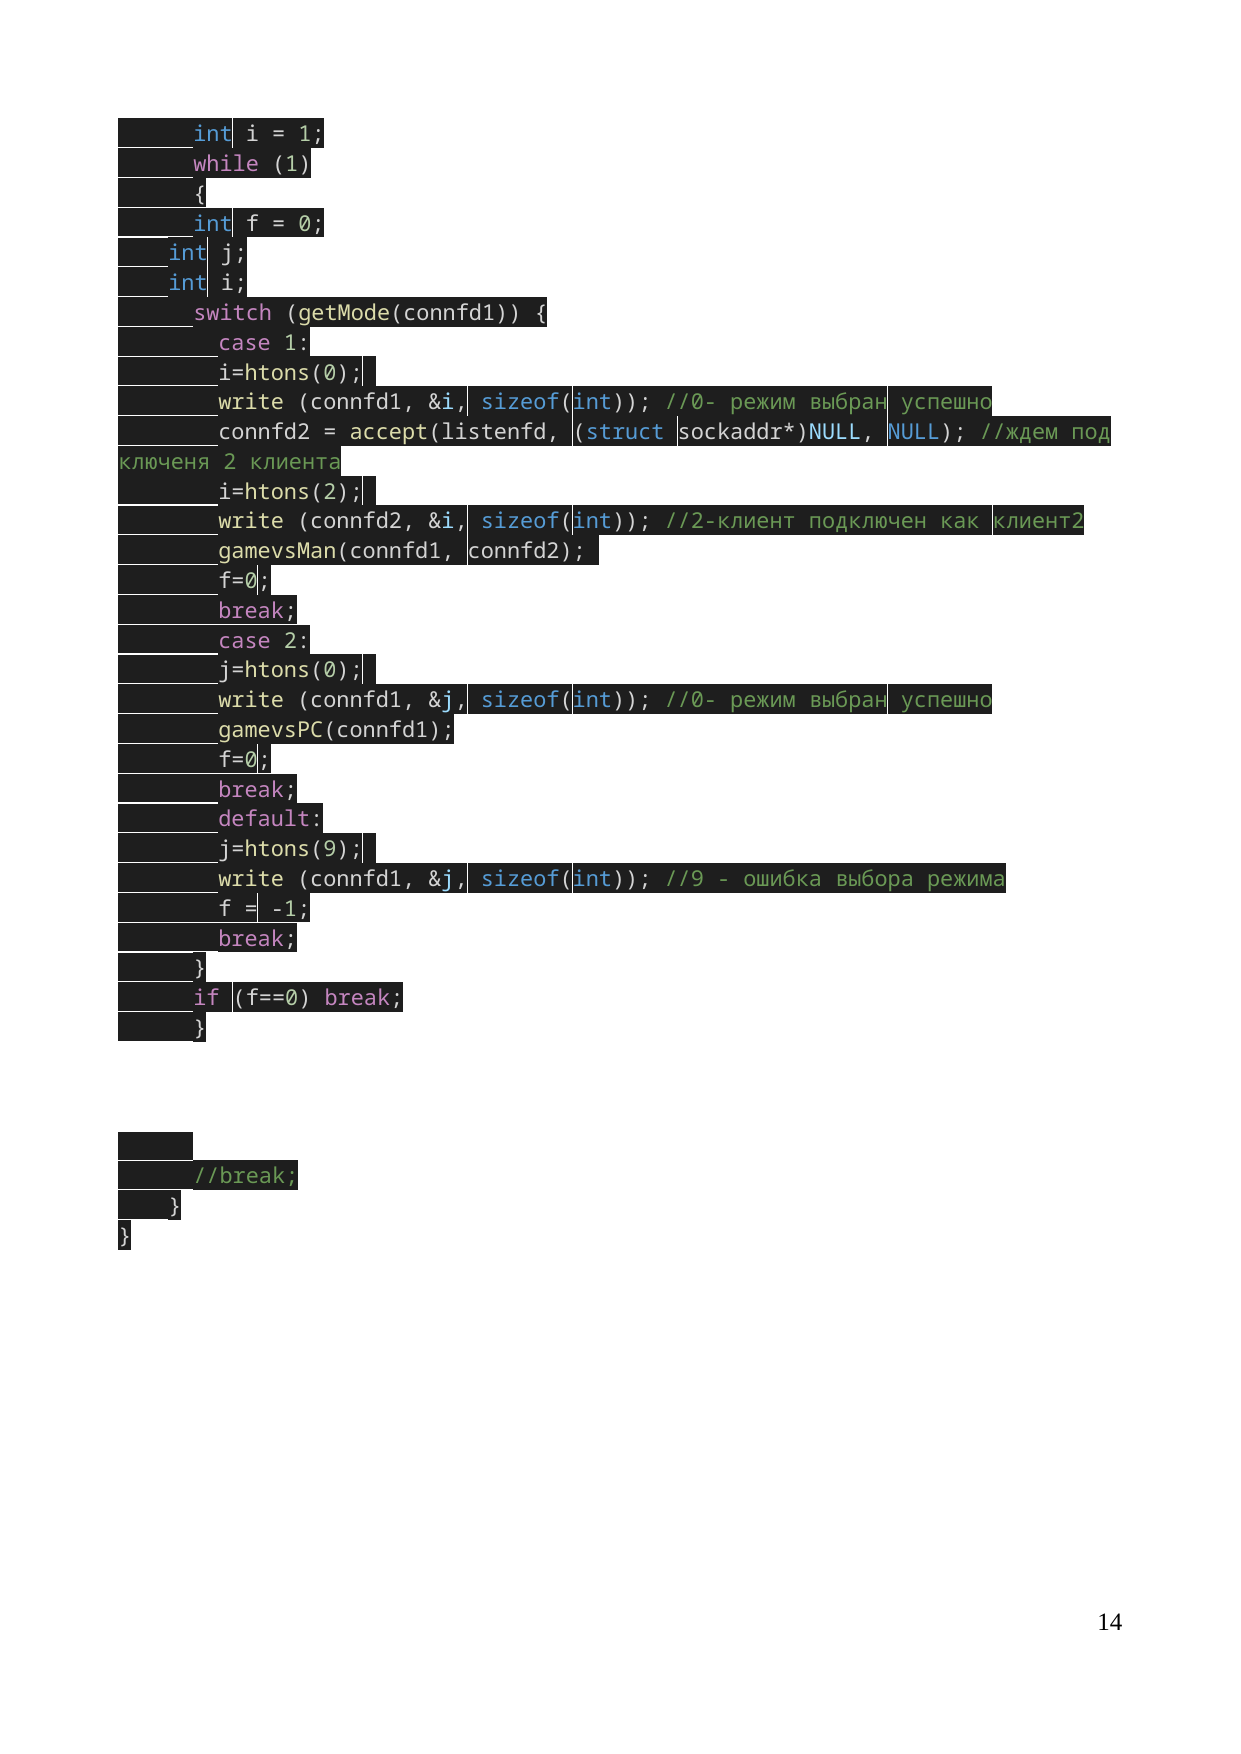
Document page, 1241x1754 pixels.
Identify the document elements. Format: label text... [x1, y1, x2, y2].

text f=0; [118, 565, 1122, 595]
text break; [118, 773, 1122, 803]
text case 2: [118, 624, 1122, 654]
text j=htons(0); [118, 654, 1122, 684]
text f=0; [118, 744, 1122, 773]
text int j; [118, 237, 1122, 267]
text } [118, 1220, 1122, 1250]
text } [118, 1012, 1122, 1042]
text connfd2 = accept(listenfd, (struct sockaddr*)NULL, NULL); //ждем подключеня 2 клиента [118, 416, 1122, 476]
text write (connfd1, &i, sizeof(int)); //0- режим выбран успешно [118, 386, 1122, 416]
text write (connfd1, &j, sizeof(int)); //9 - ошибка выбора режима [118, 863, 1122, 893]
text write (connfd1, &j, sizeof(int)); //0- режим выбран успешно [118, 684, 1122, 714]
text int f = 0; [118, 207, 1122, 237]
text write (connfd2, &i, sizeof(int)); //2-клиент подключен как клиент2 [118, 505, 1122, 535]
text i=htons(0); [118, 356, 1122, 386]
text while (1) [118, 148, 1122, 178]
text gamevsMan(connfd1, connfd2); [118, 535, 1122, 565]
text //break; [118, 1160, 1122, 1190]
text j=htons(9); [118, 833, 1122, 863]
text int i; [118, 267, 1122, 297]
text if (f==0) break; [118, 982, 1122, 1012]
text default: [118, 803, 1122, 833]
text switch (getMode(connfd1)) { [118, 297, 1122, 327]
text } [118, 952, 1122, 982]
text break; [118, 595, 1122, 624]
text break; [118, 922, 1122, 952]
text gamevsPC(connfd1); [118, 714, 1122, 744]
text { [118, 178, 1122, 207]
text f = -1; [118, 893, 1122, 922]
text } [118, 1190, 1122, 1220]
text case 1: [118, 327, 1122, 356]
text i=htons(2); [118, 476, 1122, 505]
text int i = 1; [118, 118, 1122, 148]
